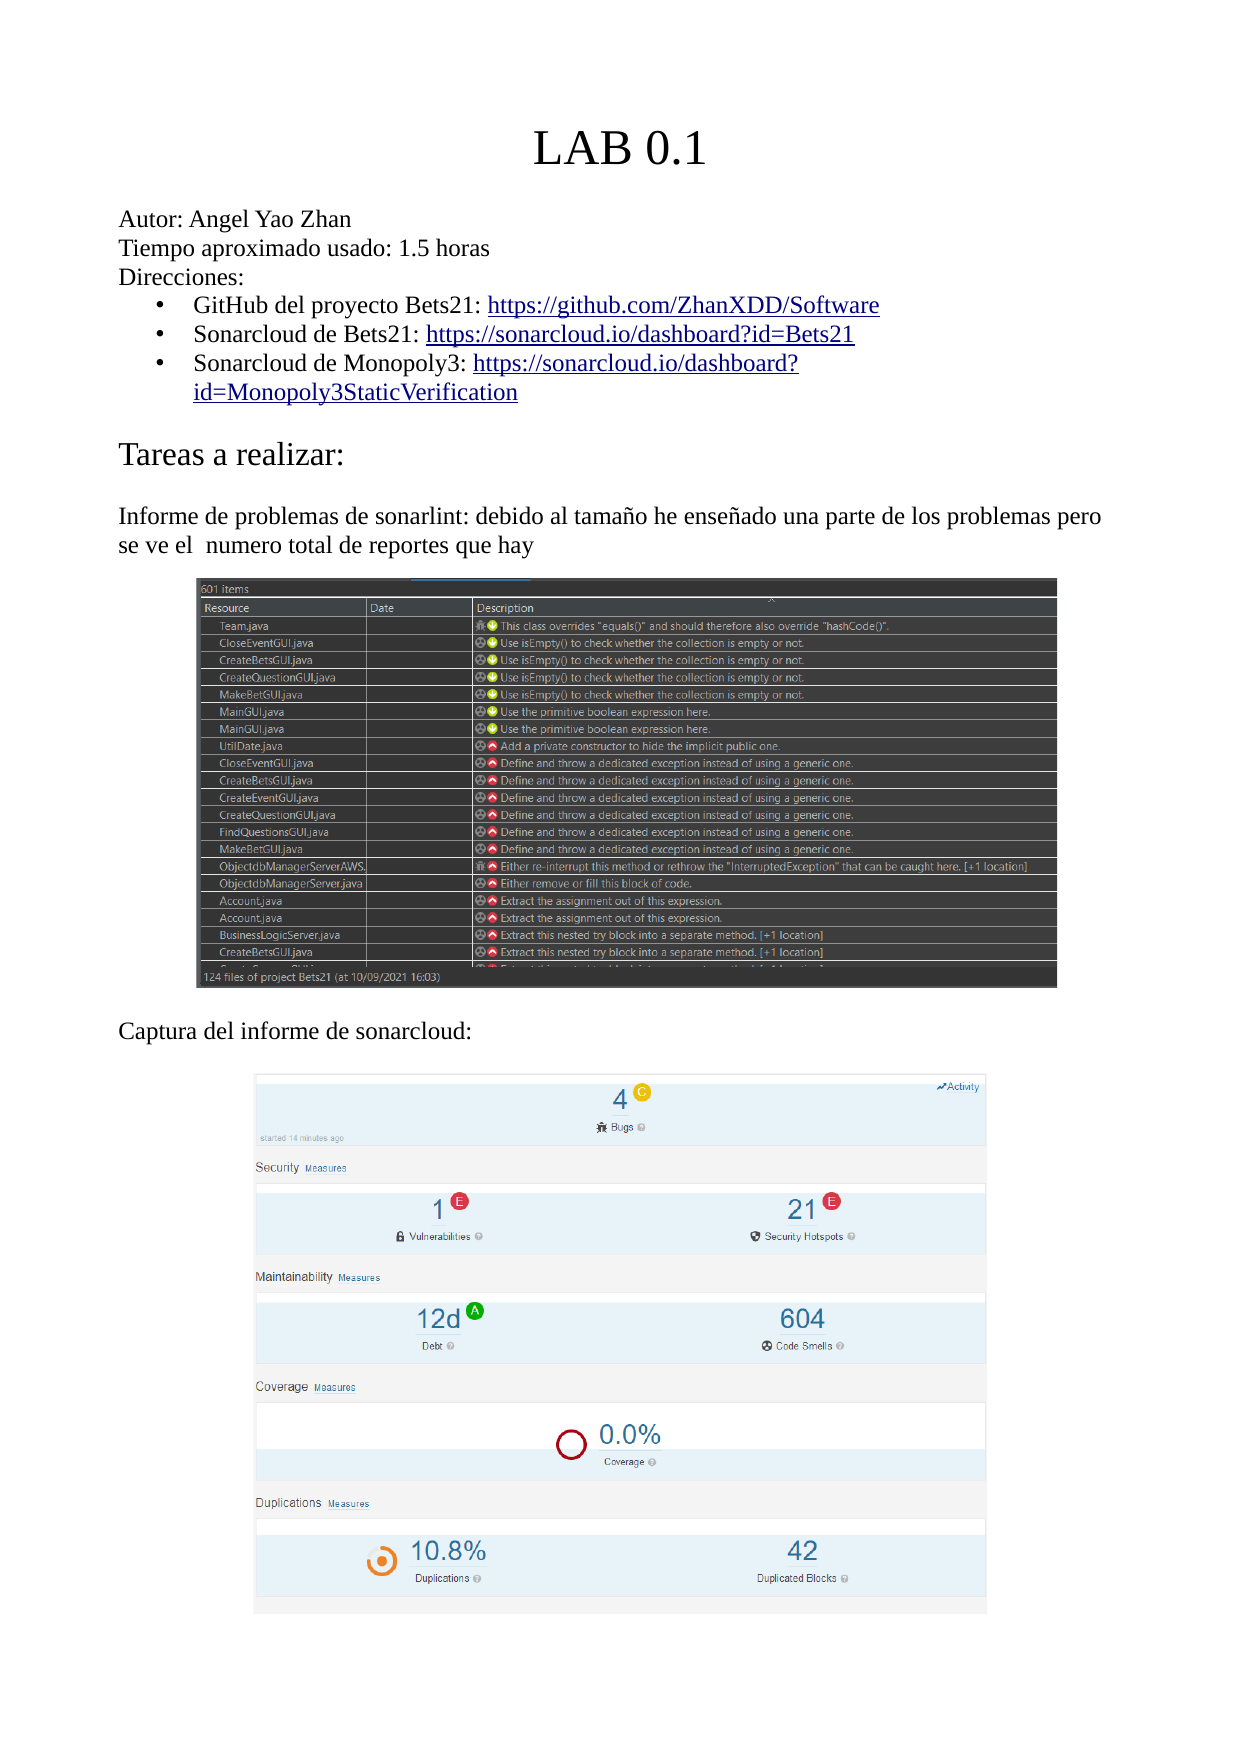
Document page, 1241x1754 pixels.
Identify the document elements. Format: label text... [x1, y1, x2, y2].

picture [196, 578, 1058, 988]
text Captura del informe de sonarcloud: [118, 1016, 1122, 1045]
text Tiempo aproximado usado: 1.5 horas [118, 233, 1122, 262]
list Sonarcloud de Monopoly3: https://sonarcloud.io/dashboard?id=Monopoly3StaticVerification [156, 348, 1122, 406]
text Informe de problemas de sonarlint: debido al tamaño he enseñado una parte de los problemas pero se ve el numero total de reportes que hay [118, 501, 1122, 559]
text Autor: Angel Yao Zhan [118, 204, 1122, 233]
list GitHub del proyecto Bets21: https://github.com/ZhanXDD/Software [156, 291, 1122, 319]
list Sonarcloud de Bets21: https://sonarcloud.io/dashboard?id=Bets21 [156, 319, 1122, 348]
text Tareas a realizar: [118, 434, 1122, 473]
text Direcciones: [118, 262, 1122, 291]
text LAB 0.1 [118, 118, 1122, 176]
picture [253, 1073, 988, 1614]
